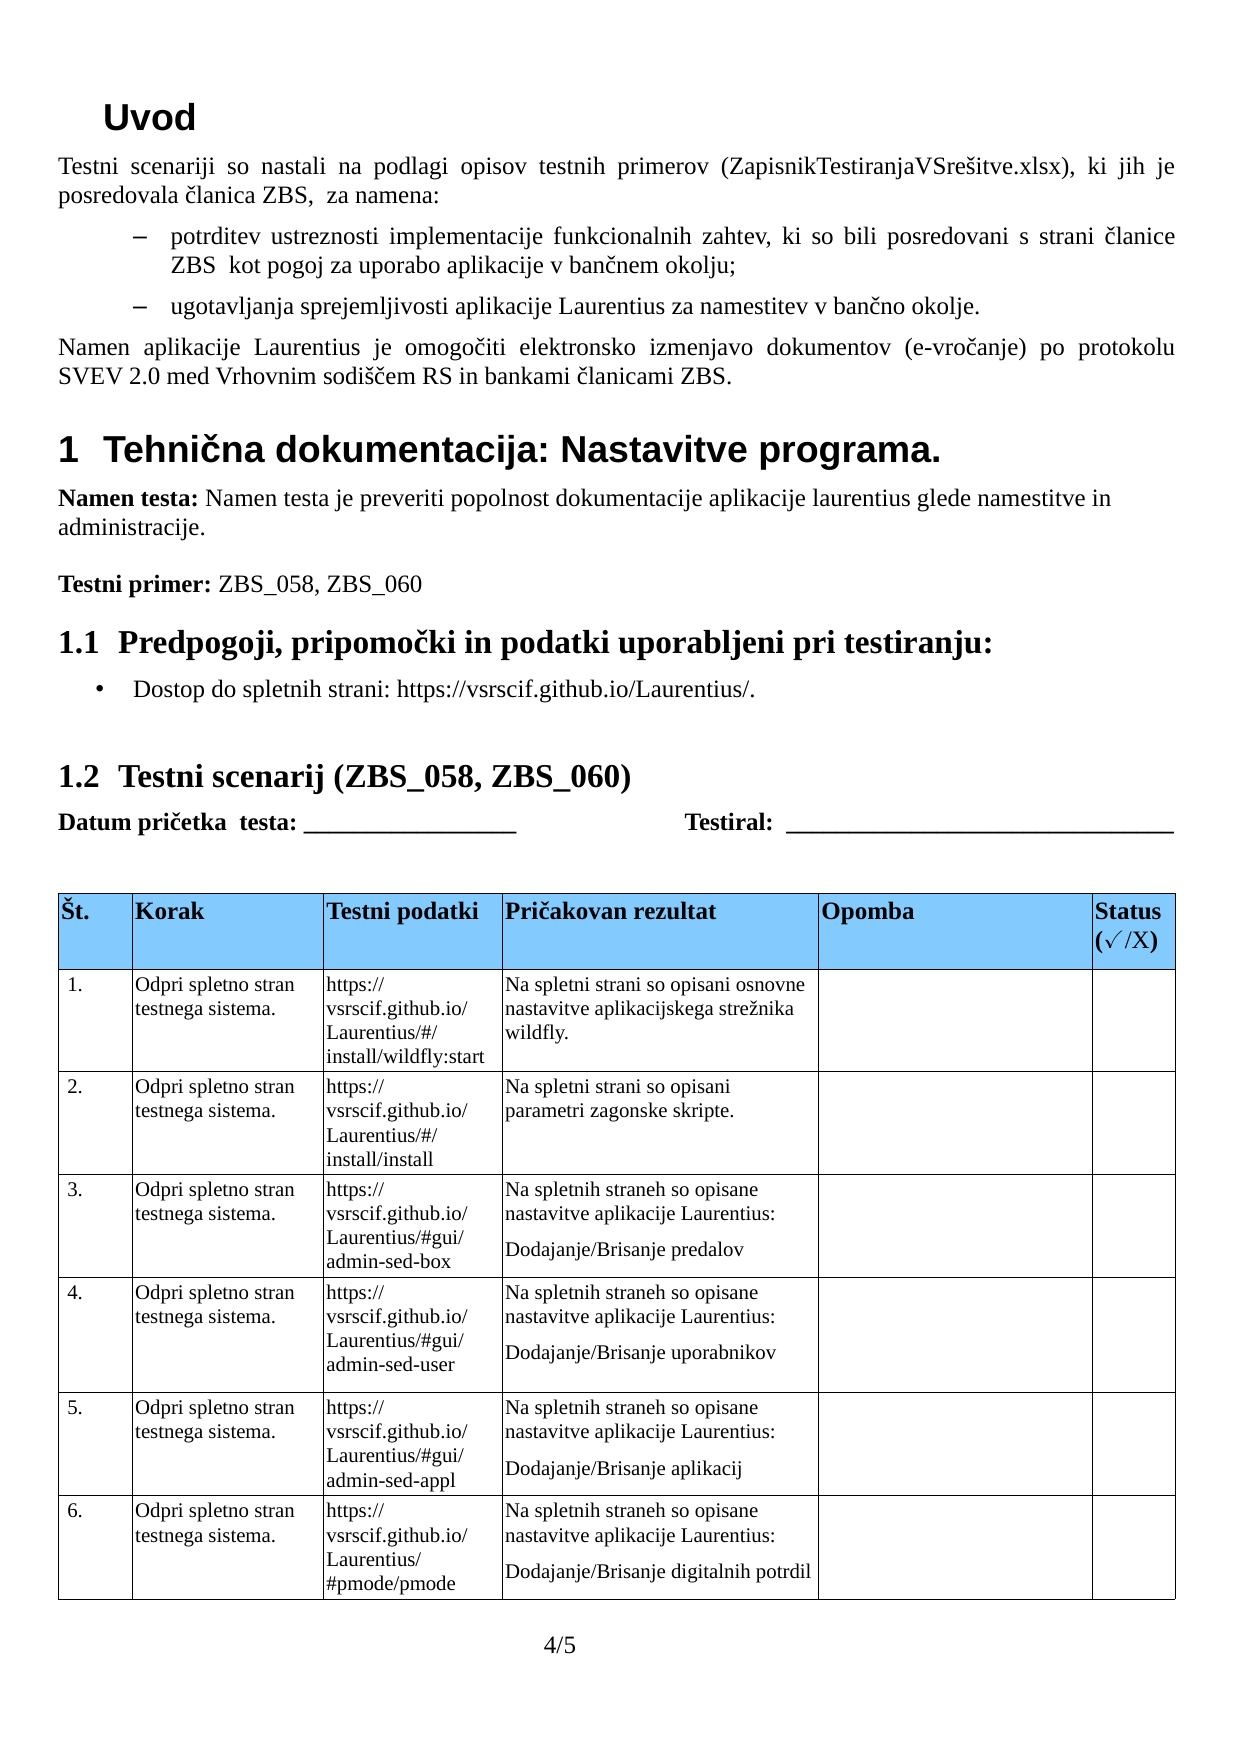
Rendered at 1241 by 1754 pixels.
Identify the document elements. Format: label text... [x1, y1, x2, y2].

table_cell https://vsrscif.github.io/Laurentius/#/install/wildfly:start [324, 970, 502, 1071]
table_cell [1093, 970, 1175, 1071]
table_cell Na spletnih straneh so opisane nastavitve aplikacije Laurentius: Dodajanje/Brisanje predalov [503, 1175, 818, 1277]
table_cell Odpri spletno stran testnega sistema. [133, 1496, 323, 1598]
table_header Opomba [819, 894, 1092, 969]
table_cell Na spletnih straneh so opisane nastavitve aplikacije Laurentius: Dodajanje/Brisanje digitalnih potrdil [503, 1496, 818, 1598]
table_cell [59, 1393, 132, 1495]
table_cell Na spletni strani so opisani parametri zagonske skripte. [503, 1072, 818, 1173]
table_header Št. [59, 894, 132, 969]
table_cell https://vsrscif.github.io/Laurentius/#gui/admin-sed-user [324, 1278, 502, 1392]
table_cell Odpri spletno stran testnega sistema. [133, 1175, 323, 1277]
table_cell Odpri spletno stran testnega sistema. [133, 1278, 323, 1392]
table_cell [819, 1175, 1092, 1277]
table_cell https://vsrscif.github.io/Laurentius/#pmode/pmode [324, 1496, 502, 1598]
table_cell [59, 1496, 132, 1598]
list Dostop do spletnih strani: https://vsrscif.github.io/Laurentius/. [95, 674, 1177, 702]
subtitle Predpogoji, pripomočki in podatki uporabljeni pri testiranju: [58, 623, 1177, 661]
table_cell Na spletni strani so opisani osnovne nastavitve aplikacijskega strežnika wildfly. [503, 970, 818, 1071]
text Namen testa: Namen testa je preveriti popolnost dokumentacije aplikacije laurentius glede namestitve in administracije. [58, 483, 1177, 540]
table_cell [1093, 1496, 1175, 1598]
table_cell https://vsrscif.github.io/Laurentius/#gui/admin-sed-box [324, 1175, 502, 1277]
text Datum pričetka testa: _________________ Testiral: _______________________________ [58, 807, 1177, 836]
table_cell [59, 970, 132, 1071]
subtitle Uvod [58, 95, 1177, 138]
table_cell Na spletnih straneh so opisane nastavitve aplikacije Laurentius: Dodajanje/Brisanje aplikacij [503, 1393, 818, 1495]
table_cell Odpri spletno stran testnega sistema. [133, 970, 323, 1071]
text Namen aplikacije Laurentius je omogočiti elektronsko izmenjavo dokumentov (e-vročanje) po protokolu SVEV 2.0 med Vrhovnim sodiščem RS in bankami članicami ZBS. [58, 332, 1177, 390]
table_cell [59, 1175, 132, 1277]
table_header Korak [133, 894, 323, 969]
list ugotavljanja sprejemljivosti aplikacije Laurentius za namestitev v bančno okolje. [133, 291, 1177, 320]
table_cell [819, 1393, 1092, 1495]
text Testni primer: ZBS_058, ZBS_060 [58, 569, 1177, 598]
table_cell https://vsrscif.github.io/Laurentius/#/install/install [324, 1072, 502, 1173]
table_cell [819, 1072, 1092, 1173]
table_cell [59, 1072, 132, 1173]
list potrditev ustreznosti implementacije funkcionalnih zahtev, ki so bili posredovani s strani članice ZBS kot pogoj za uporabo aplikacije v bančnem okolju; [133, 221, 1177, 278]
table_cell [1093, 1393, 1175, 1495]
table_cell [1093, 1072, 1175, 1173]
table_cell Odpri spletno stran testnega sistema. [133, 1072, 323, 1173]
table_cell Odpri spletno stran testnega sistema. [133, 1393, 323, 1495]
table_header Testni podatki [324, 894, 502, 969]
table_header Status (✓/X) [1093, 894, 1175, 969]
table_cell [819, 1278, 1092, 1392]
table_cell Na spletnih straneh so opisane nastavitve aplikacije Laurentius: Dodajanje/Brisanje uporabnikov [503, 1278, 818, 1392]
table_cell [1093, 1278, 1175, 1392]
table_cell https://vsrscif.github.io/Laurentius/#gui/admin-sed-appl [324, 1393, 502, 1495]
table_cell [819, 970, 1092, 1071]
table_cell [819, 1496, 1092, 1598]
subtitle Testni scenarij (ZBS_058, ZBS_060) [58, 756, 1177, 794]
subtitle Tehnična dokumentacija: Nastavitve programa. [58, 427, 1177, 470]
table_cell [59, 1278, 132, 1392]
table_header Pričakovan rezultat [503, 894, 818, 969]
text Testni scenariji so nastali na podlagi opisov testnih primerov (ZapisnikTestiranjaVSrešitve.xlsx), ki jih je posredovala članica ZBS, za namena: [58, 151, 1177, 208]
table_cell [1093, 1175, 1175, 1277]
